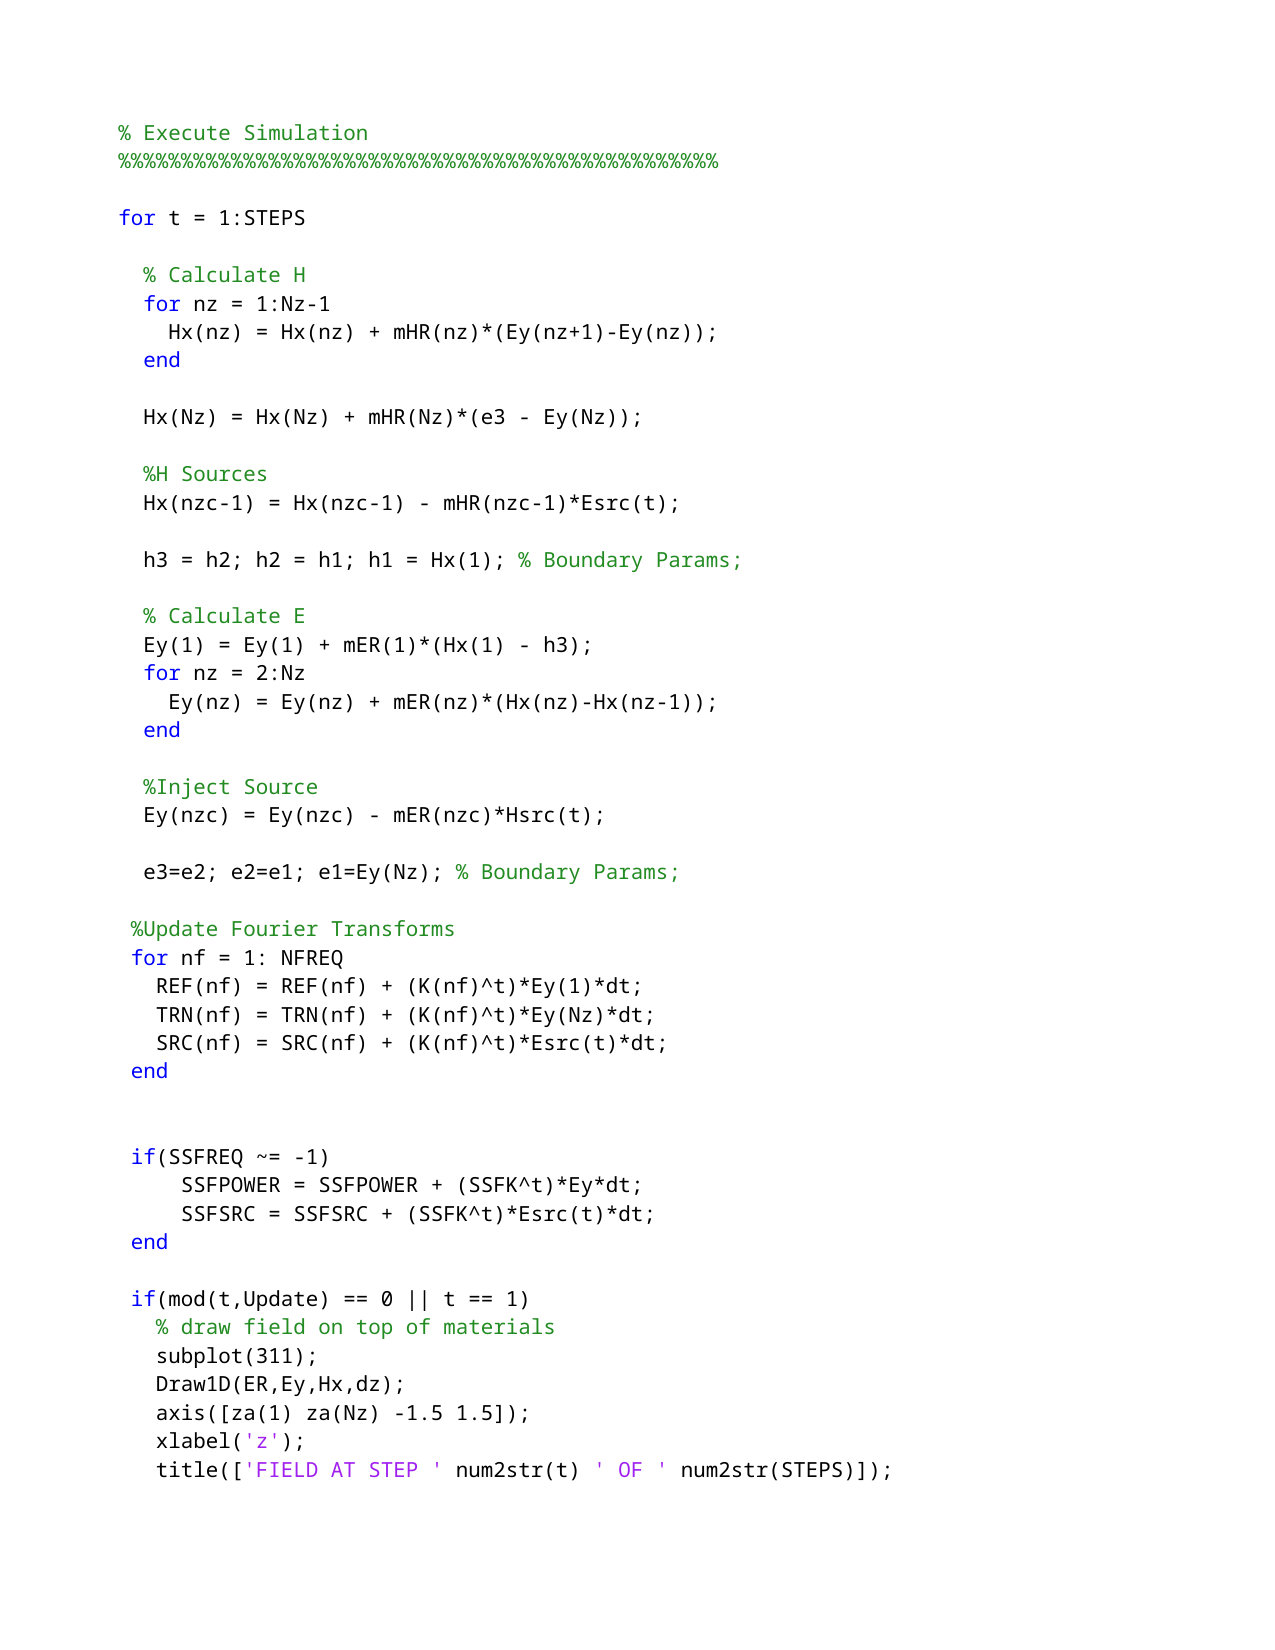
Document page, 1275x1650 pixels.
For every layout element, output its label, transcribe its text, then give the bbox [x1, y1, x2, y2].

text for nz = 2:Nz [118, 658, 1157, 687]
text Hx(Nz) = Hx(Nz) + mHR(Nz)*(e3 - Ey(Nz)); [118, 402, 1157, 431]
text Ey(nz) = Ey(nz) + mER(nz)*(Hx(nz)-Hx(nz-1)); [118, 687, 1157, 715]
text end [118, 1227, 1157, 1256]
text for nz = 1:Nz-1 [118, 289, 1157, 317]
text axis([za(1) za(Nz) -1.5 1.5]); [118, 1398, 1157, 1426]
text SRC(nf) = SRC(nf) + (K(nf)^t)*Esrc(t)*dt; [118, 1028, 1157, 1057]
text %%%%%%%%%%%%%%%%%%%%%%%%%%%%%%%%%%%%%%%%%%%%%%%% [118, 147, 1157, 175]
text title(['FIELD AT STEP ' num2str(t) ' OF ' num2str(STEPS)]); [118, 1455, 1157, 1483]
text Draw1D(ER,Ey,Hx,dz); [118, 1369, 1157, 1398]
text SSFPOWER = SSFPOWER + (SSFK^t)*Ey*dt; [118, 1170, 1157, 1199]
text Hx(nz) = Hx(nz) + mHR(nz)*(Ey(nz+1)-Ey(nz)); [118, 317, 1157, 346]
text % Calculate E [118, 602, 1157, 630]
text if(mod(t,Update) == 0 || t == 1) [118, 1284, 1157, 1312]
text SSFSRC = SSFSRC + (SSFK^t)*Esrc(t)*dt; [118, 1199, 1157, 1227]
text Ey(1) = Ey(1) + mER(1)*(Hx(1) - h3); [118, 630, 1157, 658]
text if(SSFREQ ~= -1) [118, 1142, 1157, 1170]
text end [118, 1057, 1157, 1085]
text REF(nf) = REF(nf) + (K(nf)^t)*Ey(1)*dt; [118, 971, 1157, 1000]
text % Calculate H [118, 260, 1157, 289]
text end [118, 346, 1157, 374]
text subplot(311); [118, 1341, 1157, 1369]
text xlabel('z'); [118, 1426, 1157, 1455]
text Hx(nzc-1) = Hx(nzc-1) - mHR(nzc-1)*Esrc(t); [118, 488, 1157, 516]
text h3 = h2; h2 = h1; h1 = Hx(1); % Boundary Params; [118, 545, 1157, 573]
text for nf = 1: NFREQ [118, 943, 1157, 971]
text % draw field on top of materials [118, 1312, 1157, 1341]
text %Update Fourier Transforms [118, 914, 1157, 943]
text %H Sources [118, 459, 1157, 488]
text e3=e2; e2=e1; e1=Ey(Nz); % Boundary Params; [118, 857, 1157, 886]
text end [118, 715, 1157, 744]
text TRN(nf) = TRN(nf) + (K(nf)^t)*Ey(Nz)*dt; [118, 1000, 1157, 1028]
text for t = 1:STEPS [118, 203, 1157, 232]
text %Inject Source [118, 772, 1157, 801]
text % Execute Simulation [118, 118, 1157, 147]
text Ey(nzc) = Ey(nzc) - mER(nzc)*Hsrc(t); [118, 801, 1157, 829]
